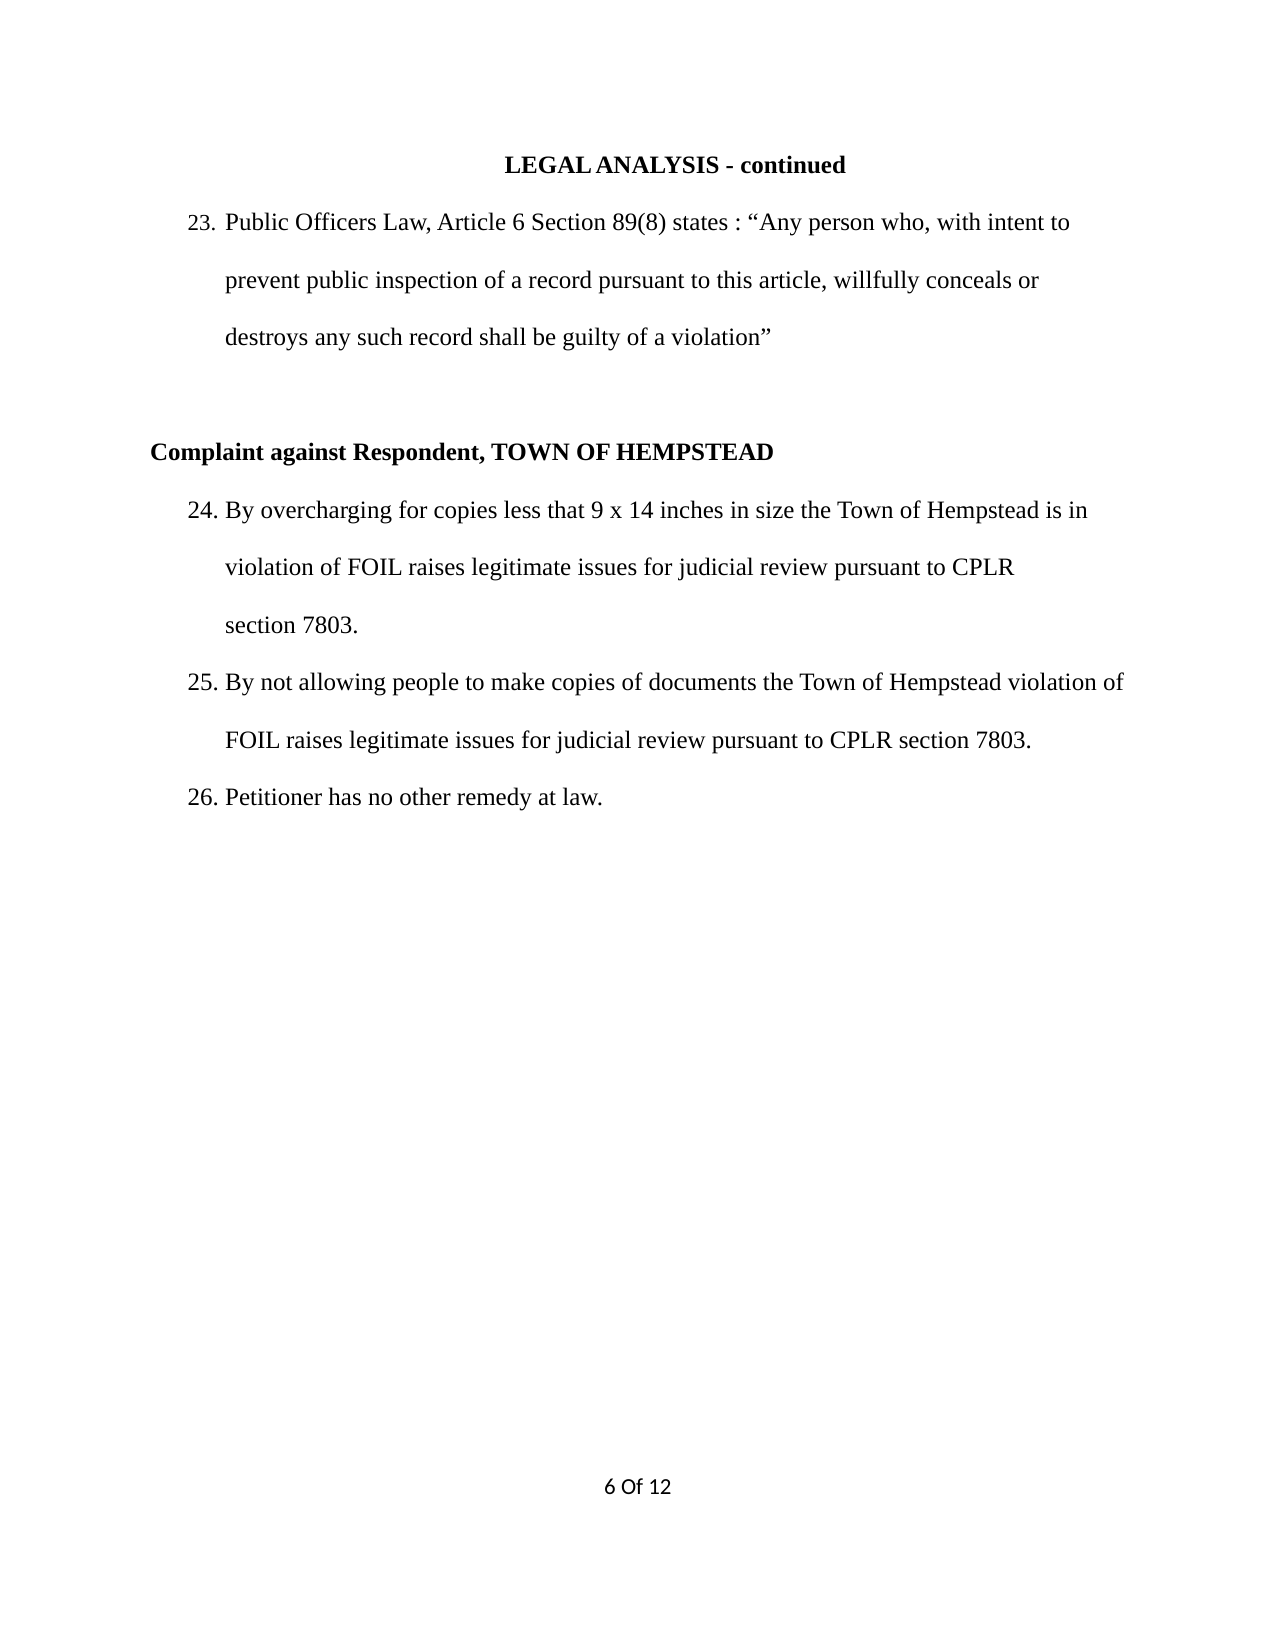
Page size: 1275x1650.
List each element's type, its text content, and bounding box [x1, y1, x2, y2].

list LEGAL ANALYSIS - continued [187, 150, 1125, 179]
list By not allowing people to make copies of documents the Town of Hempstead violation of FOIL raises legitimate issues for judicial review pursuant to CPLR section 7803. [187, 667, 1125, 754]
list Petitioner has no other remedy at law. [187, 782, 1125, 811]
list By overcharging for copies less that 9 x 14 inches in size the Town of Hempstead is in violation of FOIL raises legitimate issues for judicial review pursuant to CPLR section 7803. [187, 495, 1125, 639]
list Complaint against Respondent, TOWN OF HEMPSTEAD [150, 437, 1125, 466]
list Public Officers Law, Article 6 Section 89(8) states : “Any person who, with intent to prevent public inspection of a record pursuant to this article, willfully conceals or destroys any such record shall be guilty of a violation” [187, 207, 1125, 351]
